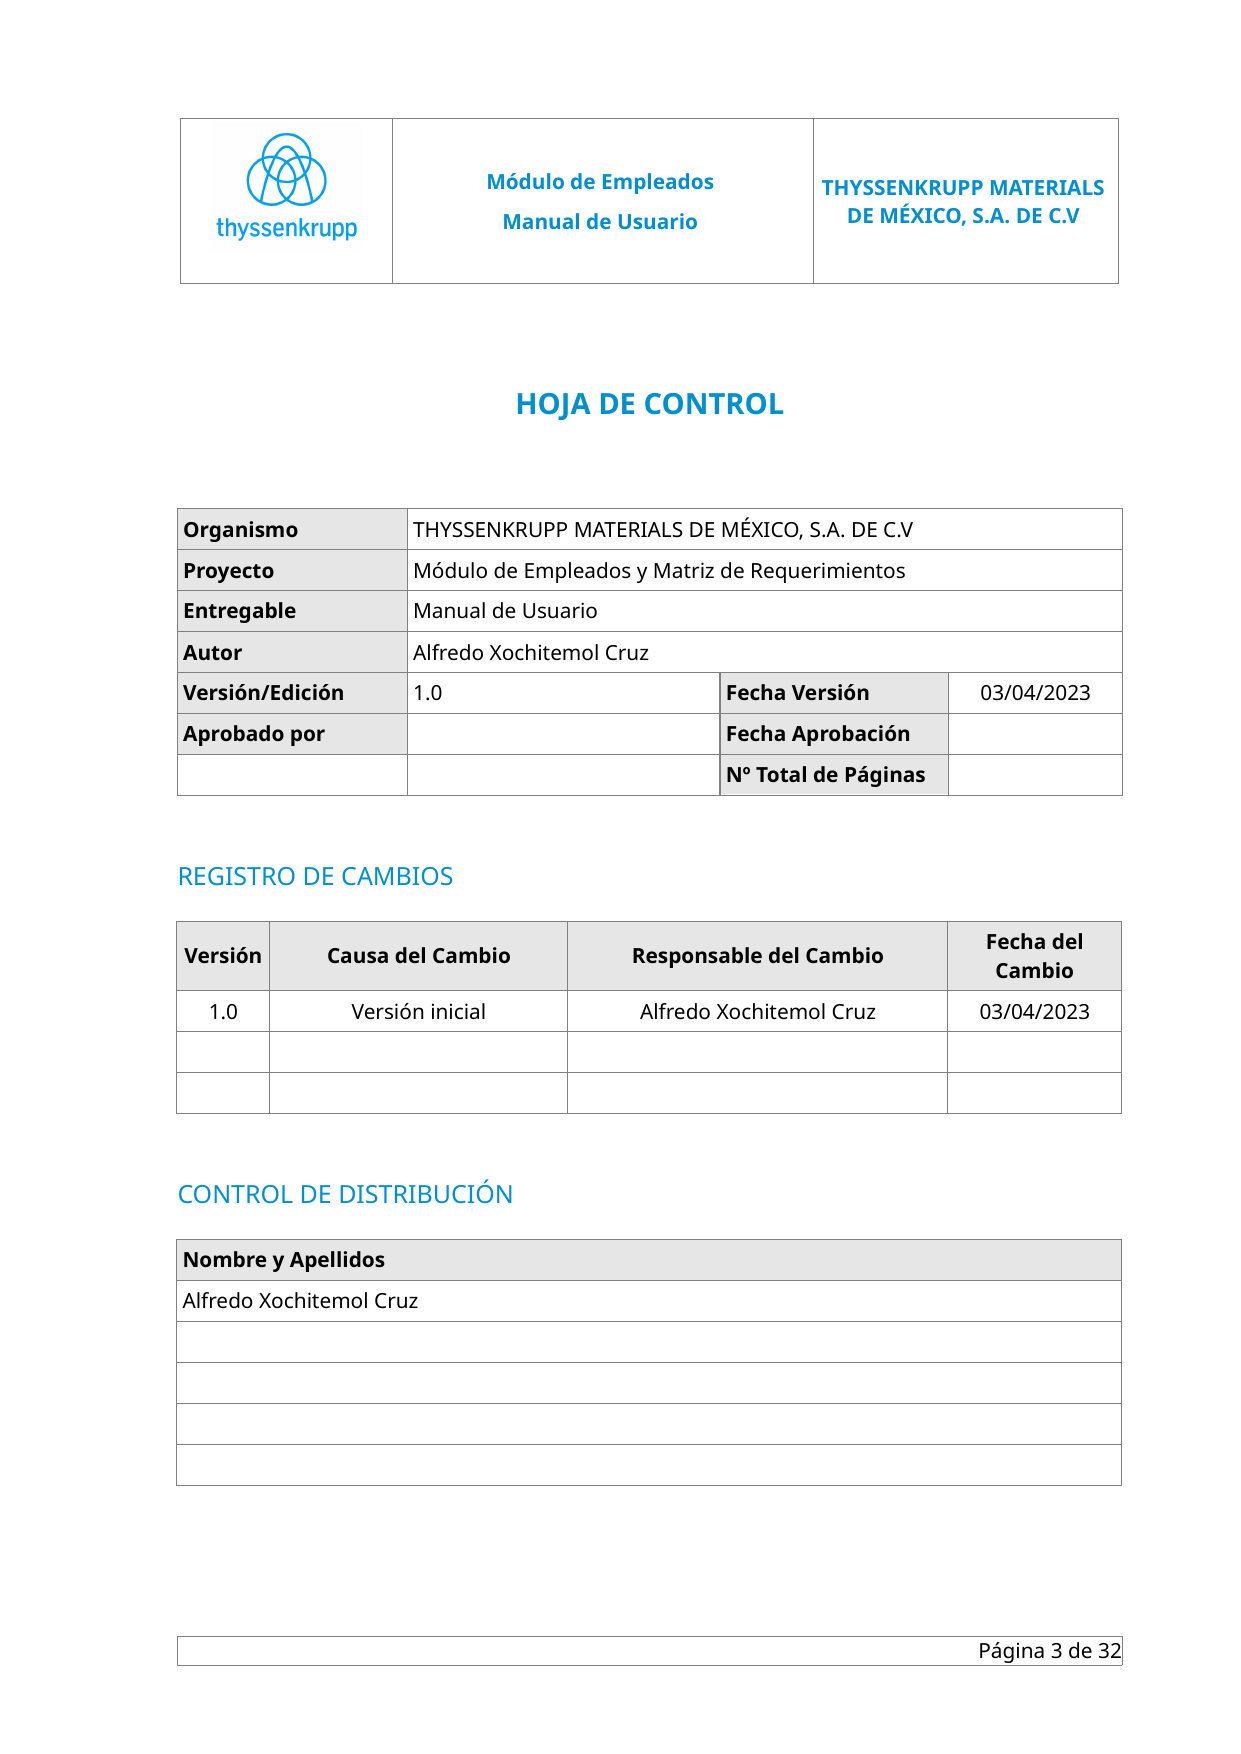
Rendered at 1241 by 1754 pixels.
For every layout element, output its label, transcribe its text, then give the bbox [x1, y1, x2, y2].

table_cell Alfredo Xochitemol Cruz [177, 1281, 1121, 1321]
table_cell Aprobado por [178, 714, 407, 754]
table_cell [177, 1032, 269, 1072]
table_cell Autor [178, 632, 407, 672]
table_header THYSSENKRUPP MATERIALS DE MÉXICO, S.A. DE C.V [408, 509, 1122, 549]
table_header Nombre y Apellidos [177, 1240, 1121, 1280]
table_header Causa del Cambio [270, 922, 567, 990]
table_cell [270, 1032, 567, 1072]
table_cell 03/04/2023 [949, 673, 1122, 713]
table_header Fecha del Cambio [948, 922, 1121, 990]
table_cell [177, 1322, 1121, 1362]
table_cell [178, 755, 407, 794]
table_cell 1.0 [177, 991, 269, 1031]
table_cell [568, 1032, 947, 1072]
table_cell Fecha Aprobación [721, 714, 948, 754]
table_cell [270, 1073, 567, 1113]
table_cell 03/04/2023 [948, 991, 1121, 1031]
table_cell [949, 755, 1122, 794]
table_cell Versión inicial [270, 991, 567, 1031]
table_cell Alfredo Xochitemol Cruz [568, 991, 947, 1031]
table_header Versión [177, 922, 269, 990]
table_cell 1.0 [408, 673, 719, 713]
table_cell [177, 1404, 1121, 1443]
table_cell Nº Total de Páginas [721, 755, 948, 794]
table_cell [177, 1363, 1121, 1403]
table_cell Módulo de Empleados y Matriz de Requerimientos [408, 550, 1122, 590]
text HOJA DE CONTROL [177, 384, 1122, 423]
table_cell Versión/Edición [178, 673, 407, 713]
table_cell [948, 1032, 1121, 1072]
table_cell Proyecto [178, 550, 407, 590]
table_cell [949, 714, 1122, 754]
table_cell Fecha Versión [721, 673, 948, 713]
text CONTROL DE DISTRIBUCIÓN [177, 1176, 1122, 1210]
table_cell [177, 1073, 269, 1113]
table_cell [568, 1073, 947, 1113]
table_cell Entregable [178, 591, 407, 631]
table_header Responsable del Cambio [568, 922, 947, 990]
table_cell [408, 755, 719, 794]
table_header Organismo [178, 509, 407, 549]
table_cell Manual de Usuario [408, 591, 1122, 631]
table_cell [408, 714, 719, 754]
table_cell [948, 1073, 1121, 1113]
table_cell Alfredo Xochitemol Cruz [408, 632, 1122, 672]
text REGISTRO DE CAMBIOS [177, 858, 1122, 892]
table_cell [177, 1445, 1121, 1484]
